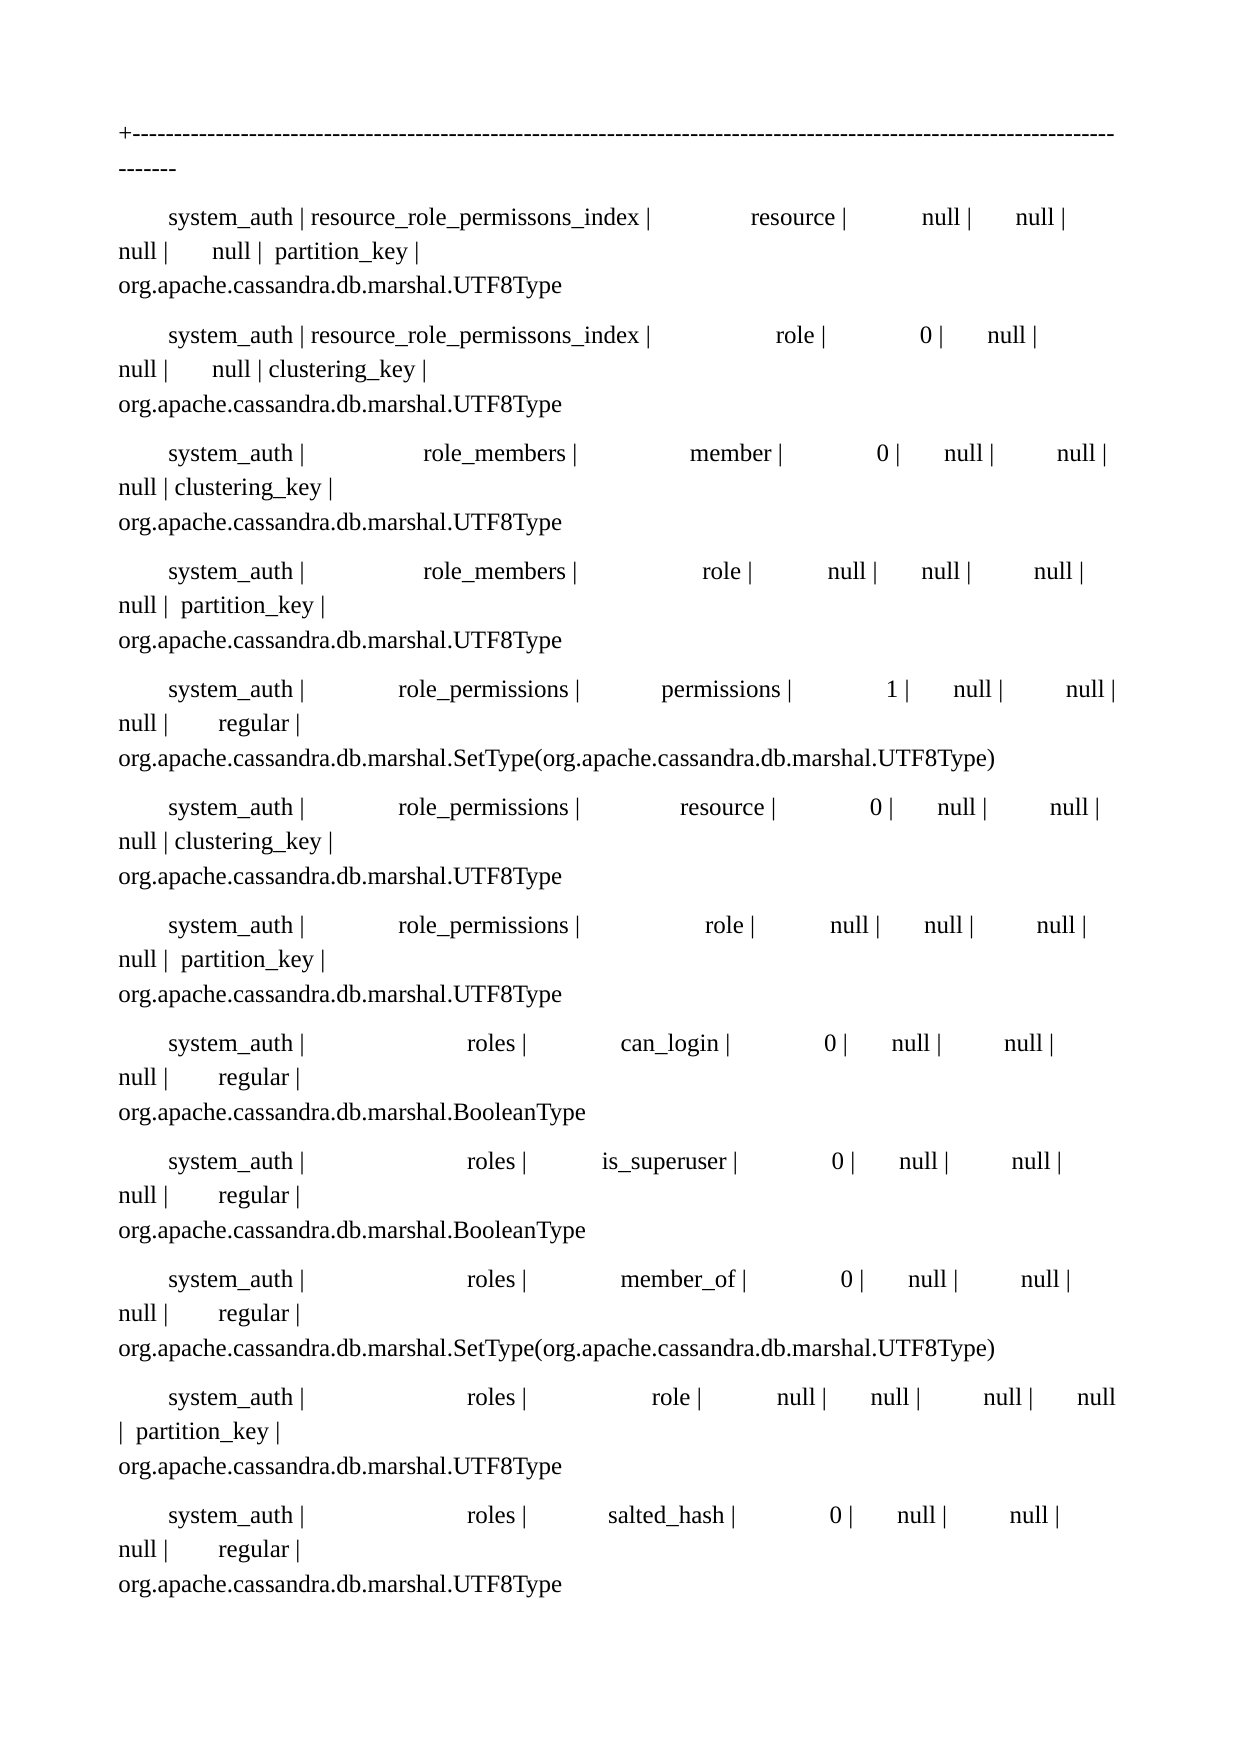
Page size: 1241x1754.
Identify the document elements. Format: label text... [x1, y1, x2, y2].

text system_auth | resource_role_permissons_index | resource | null | null | null | null | partition_key | org.apache.cassandra.db.marshal.UTF8Type [118, 202, 1122, 299]
text system_auth | roles | can_login | 0 | null | null | null | regular | org.apache.cassandra.db.marshal.BooleanType [118, 1028, 1122, 1126]
text system_auth | role_permissions | permissions | 1 | null | null | null | regular | org.apache.cassandra.db.marshal.SetType(org.apache.cassandra.db.marshal.UTF8Type) [118, 674, 1122, 771]
text system_auth | roles | salted_hash | 0 | null | null | null | regular | org.apache.cassandra.db.marshal.UTF8Type [118, 1500, 1122, 1598]
text system_auth | role_members | role | null | null | null | null | partition_key | org.apache.cassandra.db.marshal.UTF8Type [118, 556, 1122, 653]
text system_auth | role_permissions | resource | 0 | null | null | null | clustering_key | org.apache.cassandra.db.marshal.UTF8Type [118, 792, 1122, 889]
text system_auth | resource_role_permissons_index | role | 0 | null | null | null | clustering_key | org.apache.cassandra.db.marshal.UTF8Type [118, 320, 1122, 417]
text system_auth | role_permissions | role | null | null | null | null | partition_key | org.apache.cassandra.db.marshal.UTF8Type [118, 910, 1122, 1007]
text system_auth | roles | member_of | 0 | null | null | null | regular | org.apache.cassandra.db.marshal.SetType(org.apache.cassandra.db.marshal.UTF8Type) [118, 1264, 1122, 1362]
text +----------------------------------------------------------------------------------------------------------------------------- [118, 118, 1122, 181]
text system_auth | roles | is_superuser | 0 | null | null | null | regular | org.apache.cassandra.db.marshal.BooleanType [118, 1146, 1122, 1243]
text system_auth | roles | role | null | null | null | null | partition_key | org.apache.cassandra.db.marshal.UTF8Type [118, 1382, 1122, 1479]
text system_auth | role_members | member | 0 | null | null | null | clustering_key | org.apache.cassandra.db.marshal.UTF8Type [118, 438, 1122, 535]
